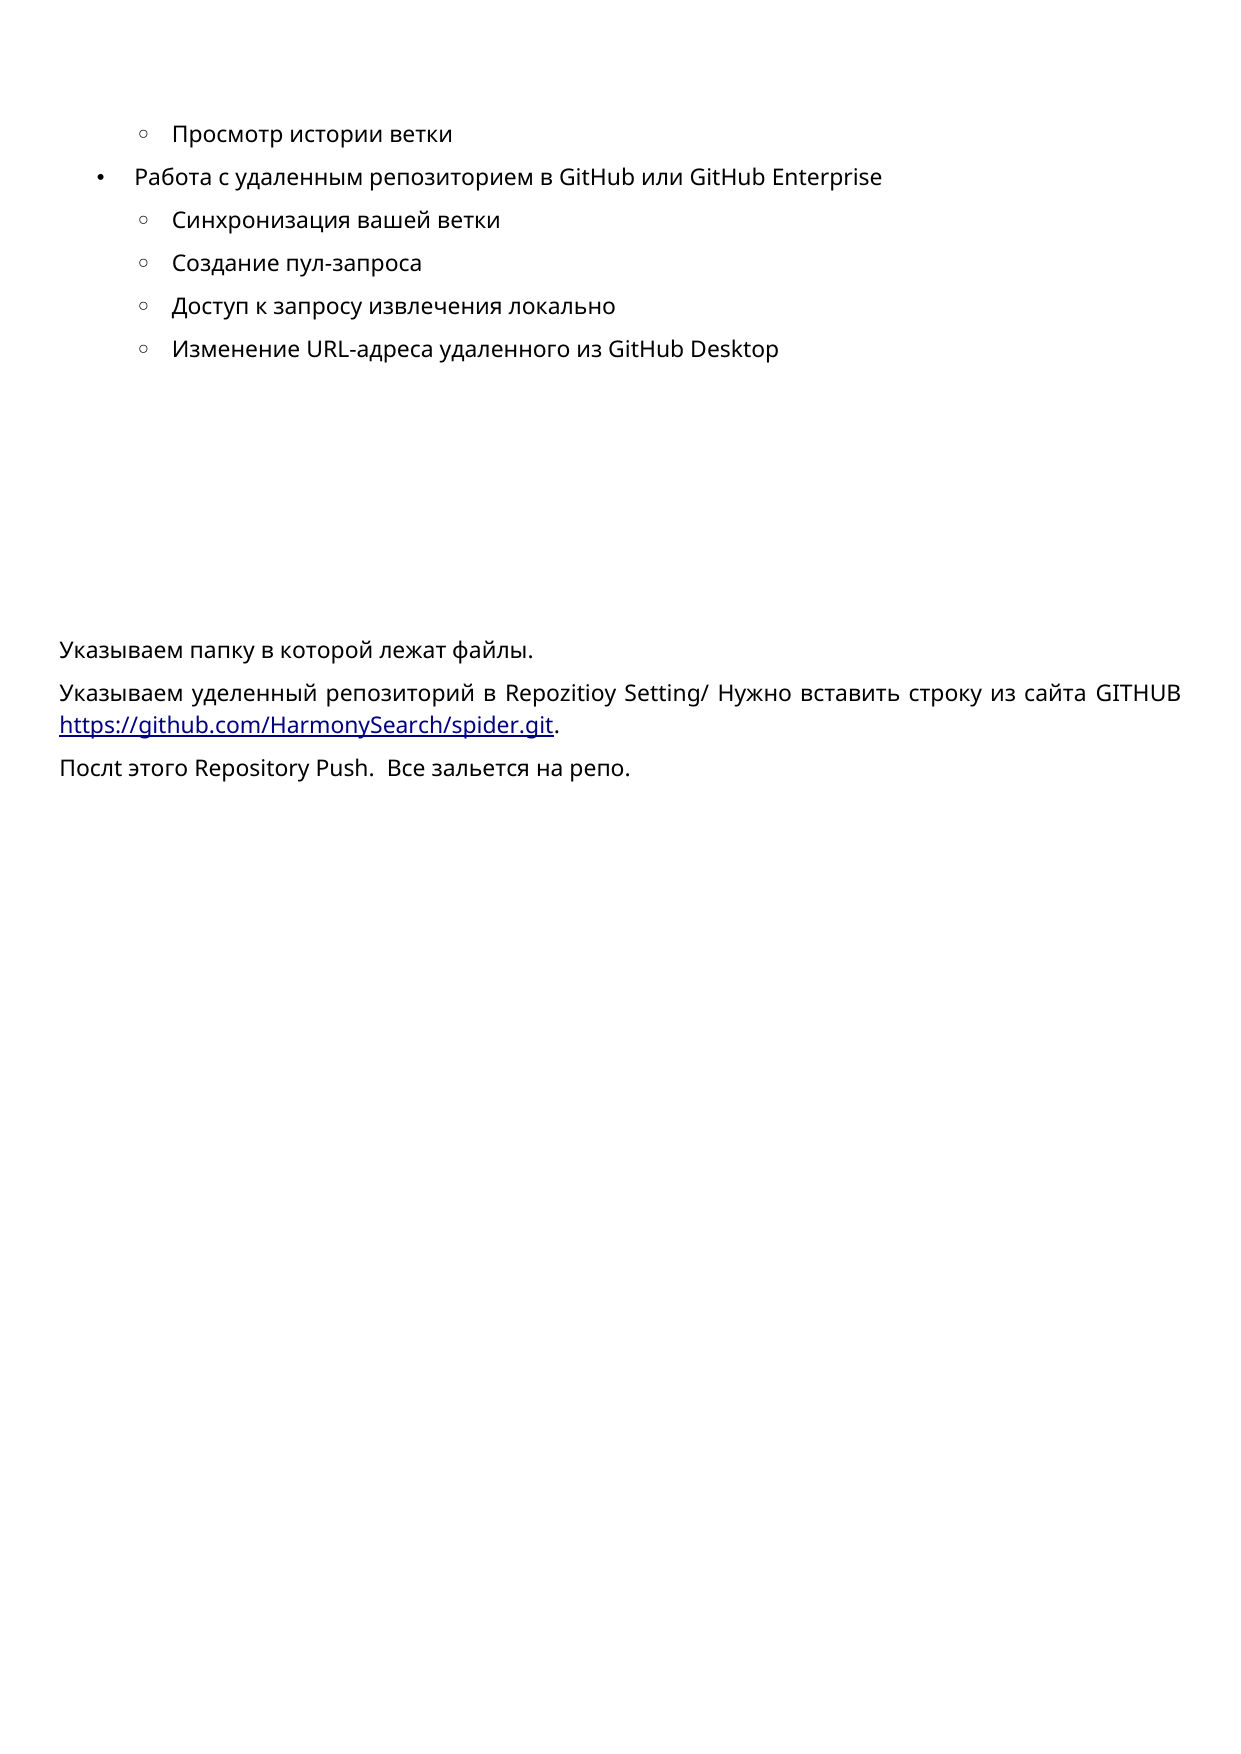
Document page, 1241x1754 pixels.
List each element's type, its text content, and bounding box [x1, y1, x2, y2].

text Указываем уделенный репозиторий в Repozitioy Setting/ Нужно вставить строку из сайта GITHUB https://github.com/HarmonySearch/spider.git. [59, 677, 1181, 740]
list Просмотр истории ветки [134, 118, 1181, 149]
text Указываем папку в которой лежат файлы. [59, 634, 1181, 666]
list Создание пул-запроса [134, 247, 1181, 278]
list Доступ к запросу извлечения локально [134, 290, 1181, 321]
list Работа с удаленным репозиторием в GitHub или GitHub Enterprise [97, 161, 1181, 192]
list Изменение URL-адреса удаленного из GitHub Desktop [134, 333, 1181, 364]
list Синхронизация вашей ветки [134, 204, 1181, 235]
text Послt этого Repository Push. Все зальется на репо. [59, 752, 1181, 783]
